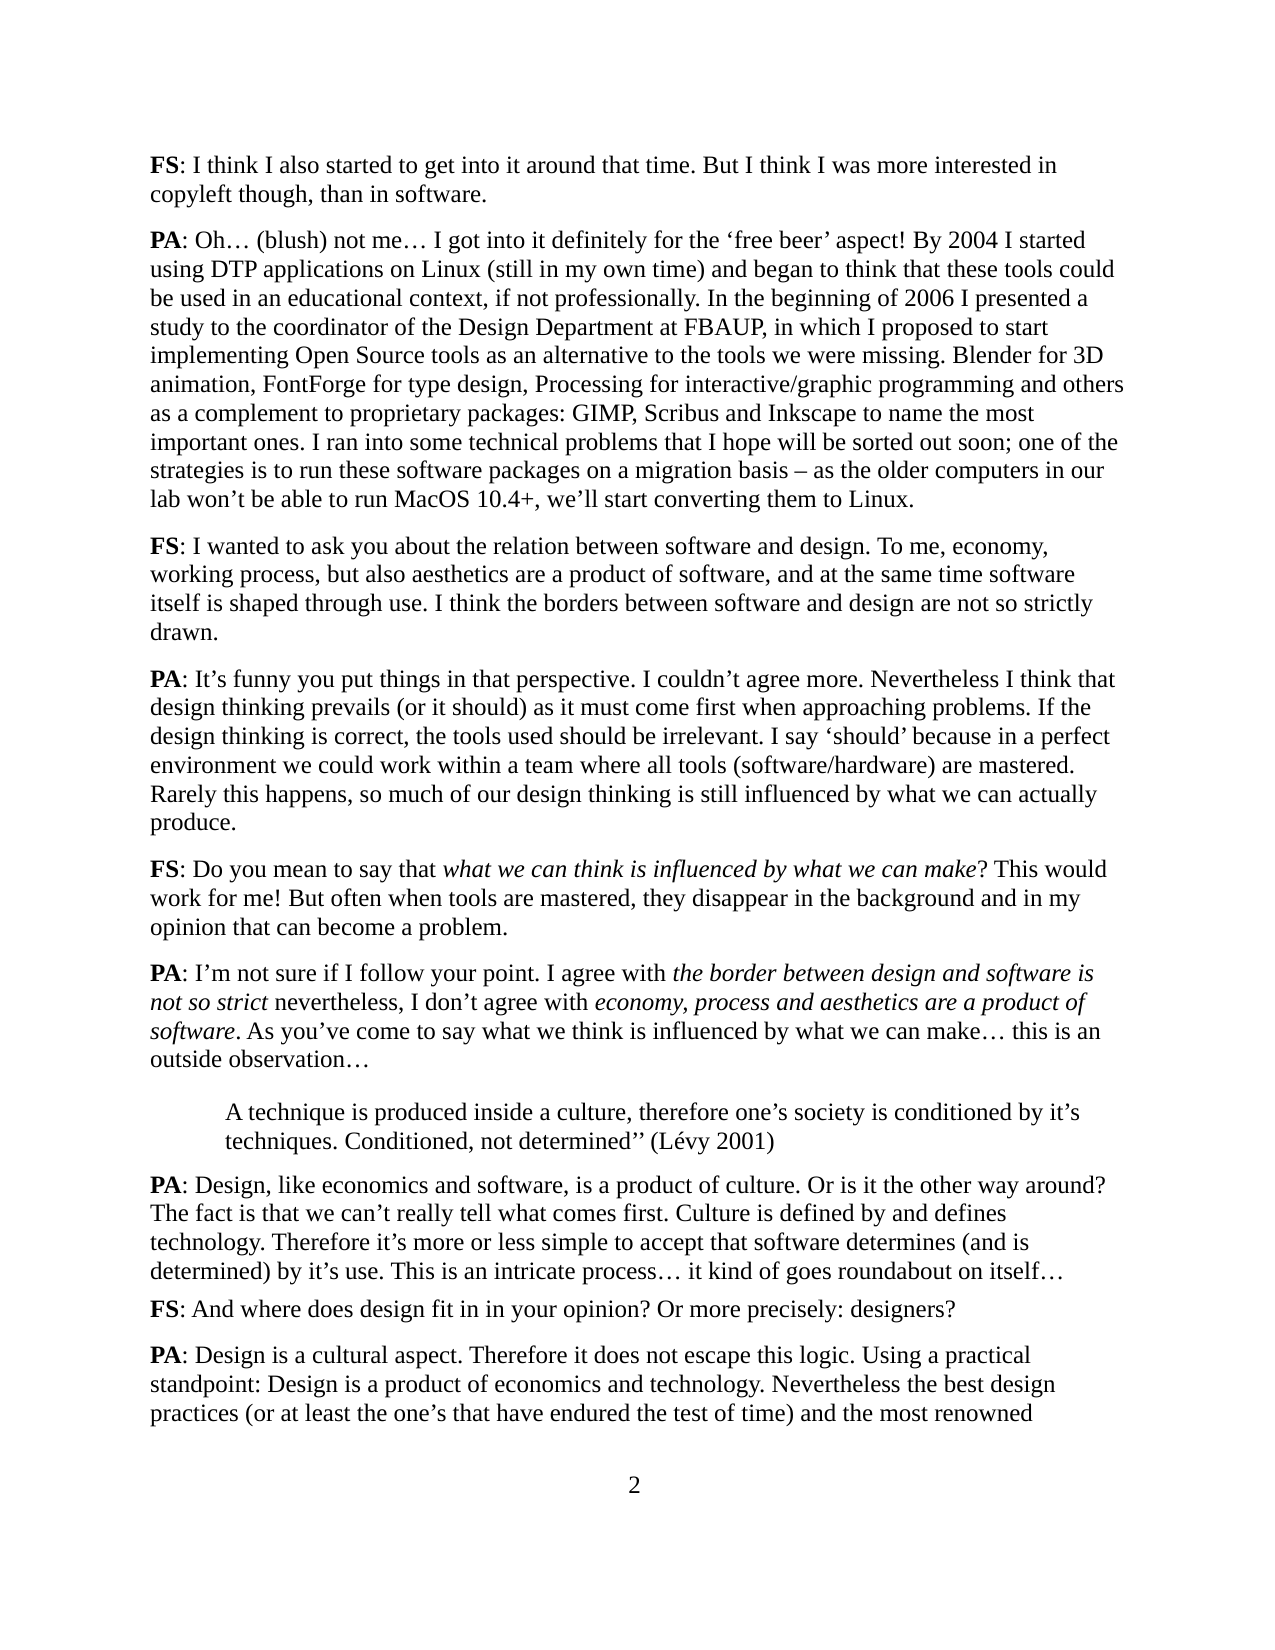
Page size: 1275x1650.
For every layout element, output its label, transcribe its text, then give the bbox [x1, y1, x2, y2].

text PA: Design is a cultural aspect. Therefore it does not escape this logic. Using a practical standpoint: Design is a product of economics and technology. Nevertheless the best design practices (or at least the one’s that have endured the test of time) and the most renowned [150, 1340, 1125, 1427]
text FS: And where does design fit in in your opinion? Or more precisely: designers? [150, 1294, 1125, 1322]
text FS: I wanted to ask you about the relation between software and design. To me, economy, working process, but also aesthetics are a product of software, and at the same time software itself is shaped through use. I think the borders between software and design are not so strictly drawn. [150, 531, 1125, 646]
text PA: I’m not sure if I follow your point. I agree with the border between design and software is not so strict nevertheless, I don’t agree with economy, process and aesthetics are a product of software. As you’ve come to say what we think is influenced by what we can make… this is an outside observation… [150, 958, 1125, 1073]
text PA: Oh… (blush) not me… I got into it definitely for the ‘free beer’ aspect! By 2004 I started using DTP applications on Linux (still in my own time) and began to think that these tools could be used in an educational context, if not professionally. In the beginning of 2006 I presented a study to the coordinator of the Design Department at FBAUP, in which I proposed to start implementing Open Source tools as an alternative to the tools we were missing. Blender for 3D animation, FontForge for type design, Processing for interactive/graphic programming and others as a complement to proprietary packages: GIMP, Scribus and Inkscape to name the most important ones. I ran into some technical problems that I hope will be sorted out soon; one of the strategies is to run these software packages on a migration basis – as the older computers in our lab won’t be able to run MacOS 10.4+, we’ll start converting them to Linux. [150, 225, 1125, 513]
text A technique is produced inside a culture, therefore one’s society is conditioned by it’s techniques. Conditioned, not determined’’ (Lévy 2001) [225, 1097, 1125, 1155]
text PA: Design, like economics and software, is a product of culture. Or is it the other way around? The fact is that we can’t really tell what comes first. Culture is defined by and defines technology. Therefore it’s more or less simple to accept that software determines (and is determined) by it’s use. This is an intricate process… it kind of goes roundabout on itself… [150, 1170, 1125, 1285]
text PA: It’s funny you put things in that perspective. I couldn’t agree more. Nevertheless I think that design thinking prevails (or it should) as it must come first when approaching problems. If the design thinking is correct, the tools used should be irrelevant. I say ‘should’ because in a perfect environment we could work within a team where all tools (software/hardware) are mastered. Rarely this happens, so much of our design thinking is still influenced by what we can actually produce. [150, 664, 1125, 836]
text FS: I think I also started to get into it around that time. But I think I was more interested in copyleft though, than in software. [150, 150, 1125, 207]
text FS: Do you mean to say that what we can think is influenced by what we can make? This would work for me! But often when tools are mastered, they disappear in the background and in my opinion that can become a problem. [150, 854, 1125, 940]
